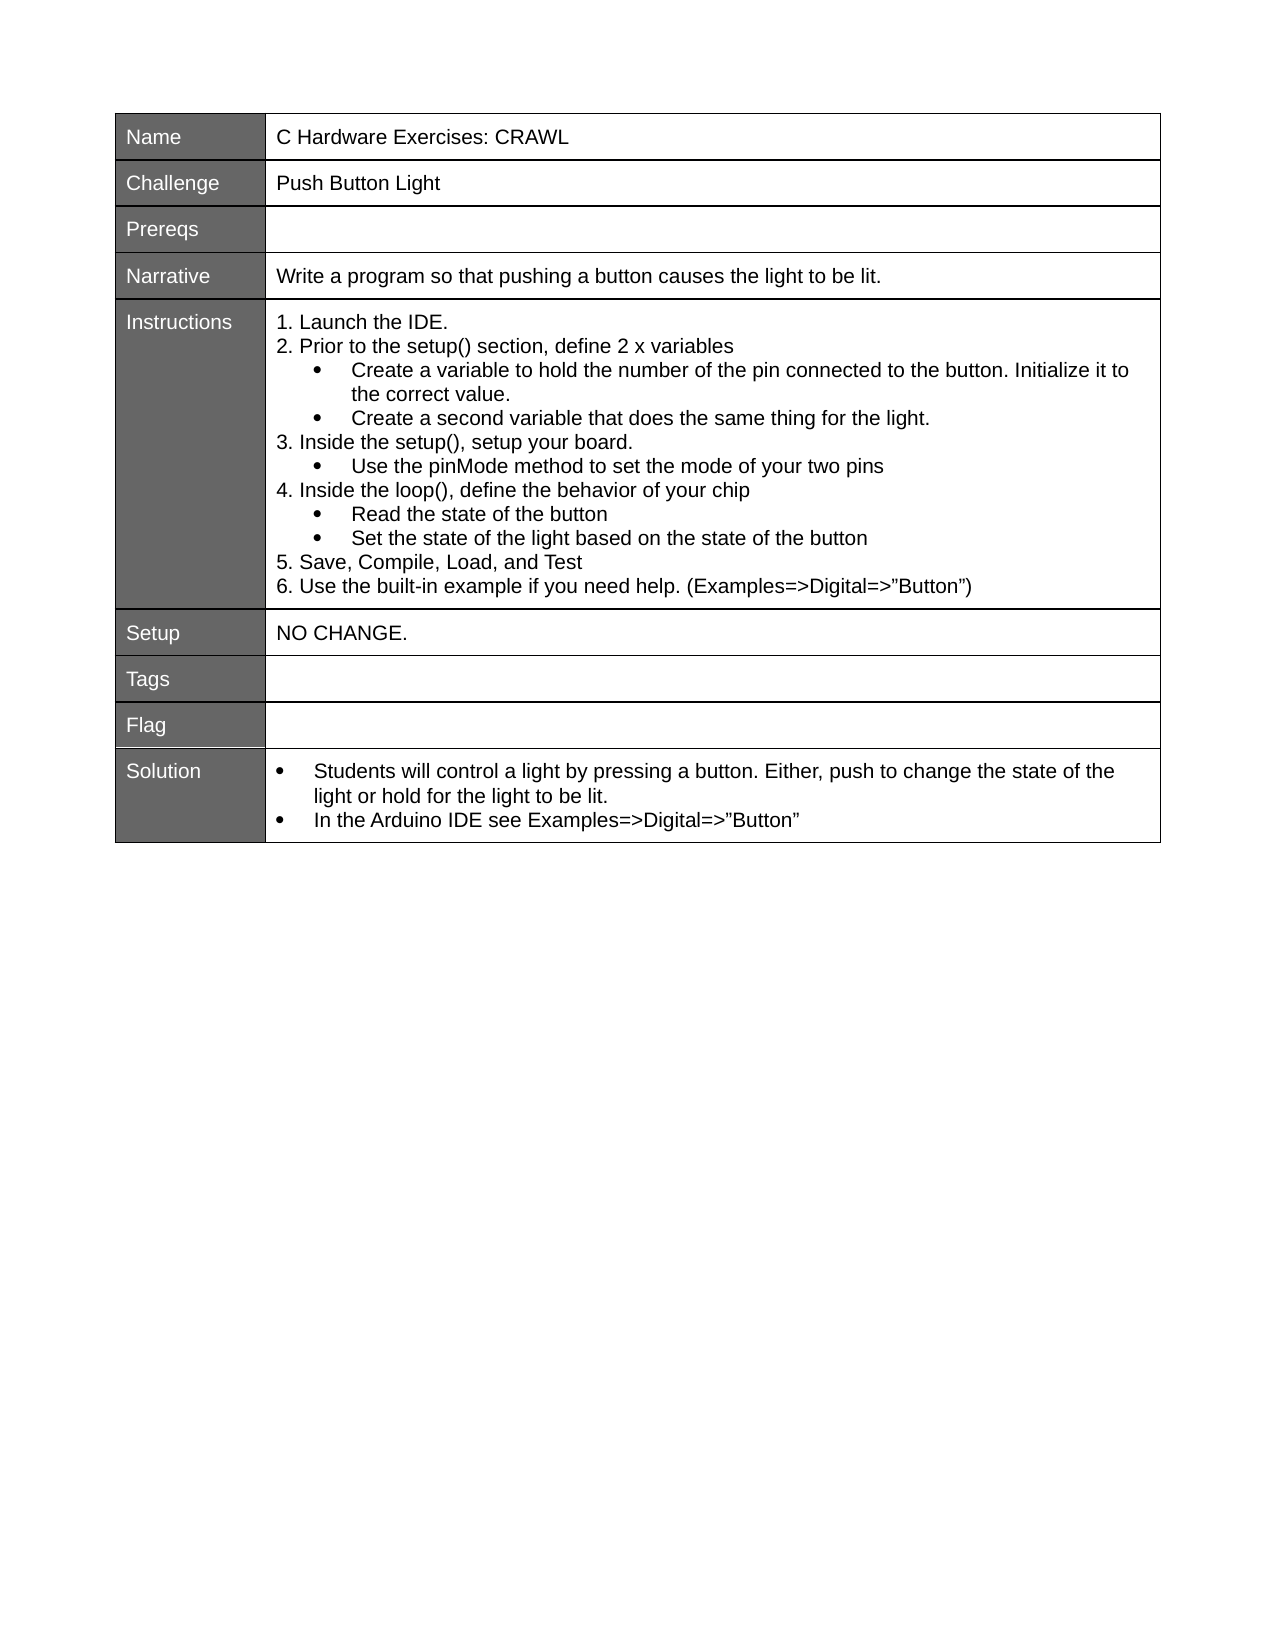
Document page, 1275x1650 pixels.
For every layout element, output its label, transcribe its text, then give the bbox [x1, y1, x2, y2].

table_cell Write a program so that pushing a button causes the light to be lit. [266, 253, 1160, 298]
table_cell [266, 703, 1160, 747]
table_cell Students will control a light by pressing a button. Either, push to change the state of the light or hold for the light to be lit. In the Arduino IDE see Examples=>Digital=>”Button” [266, 749, 1160, 842]
table_cell Prereqs [116, 207, 265, 252]
table_header Name [116, 114, 265, 159]
table_cell Push Button Light [266, 161, 1160, 205]
table_cell Challenge [116, 161, 265, 205]
table_cell NO CHANGE. [266, 610, 1160, 655]
table_cell Tags [116, 656, 265, 701]
table_header C Hardware Exercises: CRAWL [266, 114, 1160, 159]
table_cell Setup [116, 610, 265, 655]
table_cell [266, 207, 1160, 252]
table_cell Flag [116, 703, 265, 747]
table_cell Instructions [116, 300, 265, 608]
table_cell Narrative [116, 253, 265, 298]
table_cell Solution [116, 749, 265, 842]
table_cell 1. Launch the IDE. 2. Prior to the setup() section, define 2 x variables Create a variable to hold the number of the pin connected to the button. Initialize it to the correct value. Create a second variable that does the same thing for the light. 3. Inside the setup(), setup your board. Use the pinMode method to set the mode of your two pins 4. Inside the loop(), define the behavior of your chip Read the state of the button Set the state of the light based on the state of the button 5. Save, Compile, Load, and Test 6. Use the built-in example if you need help. (Examples=>Digital=>”Button”) [266, 300, 1160, 608]
table_cell [266, 656, 1160, 701]
